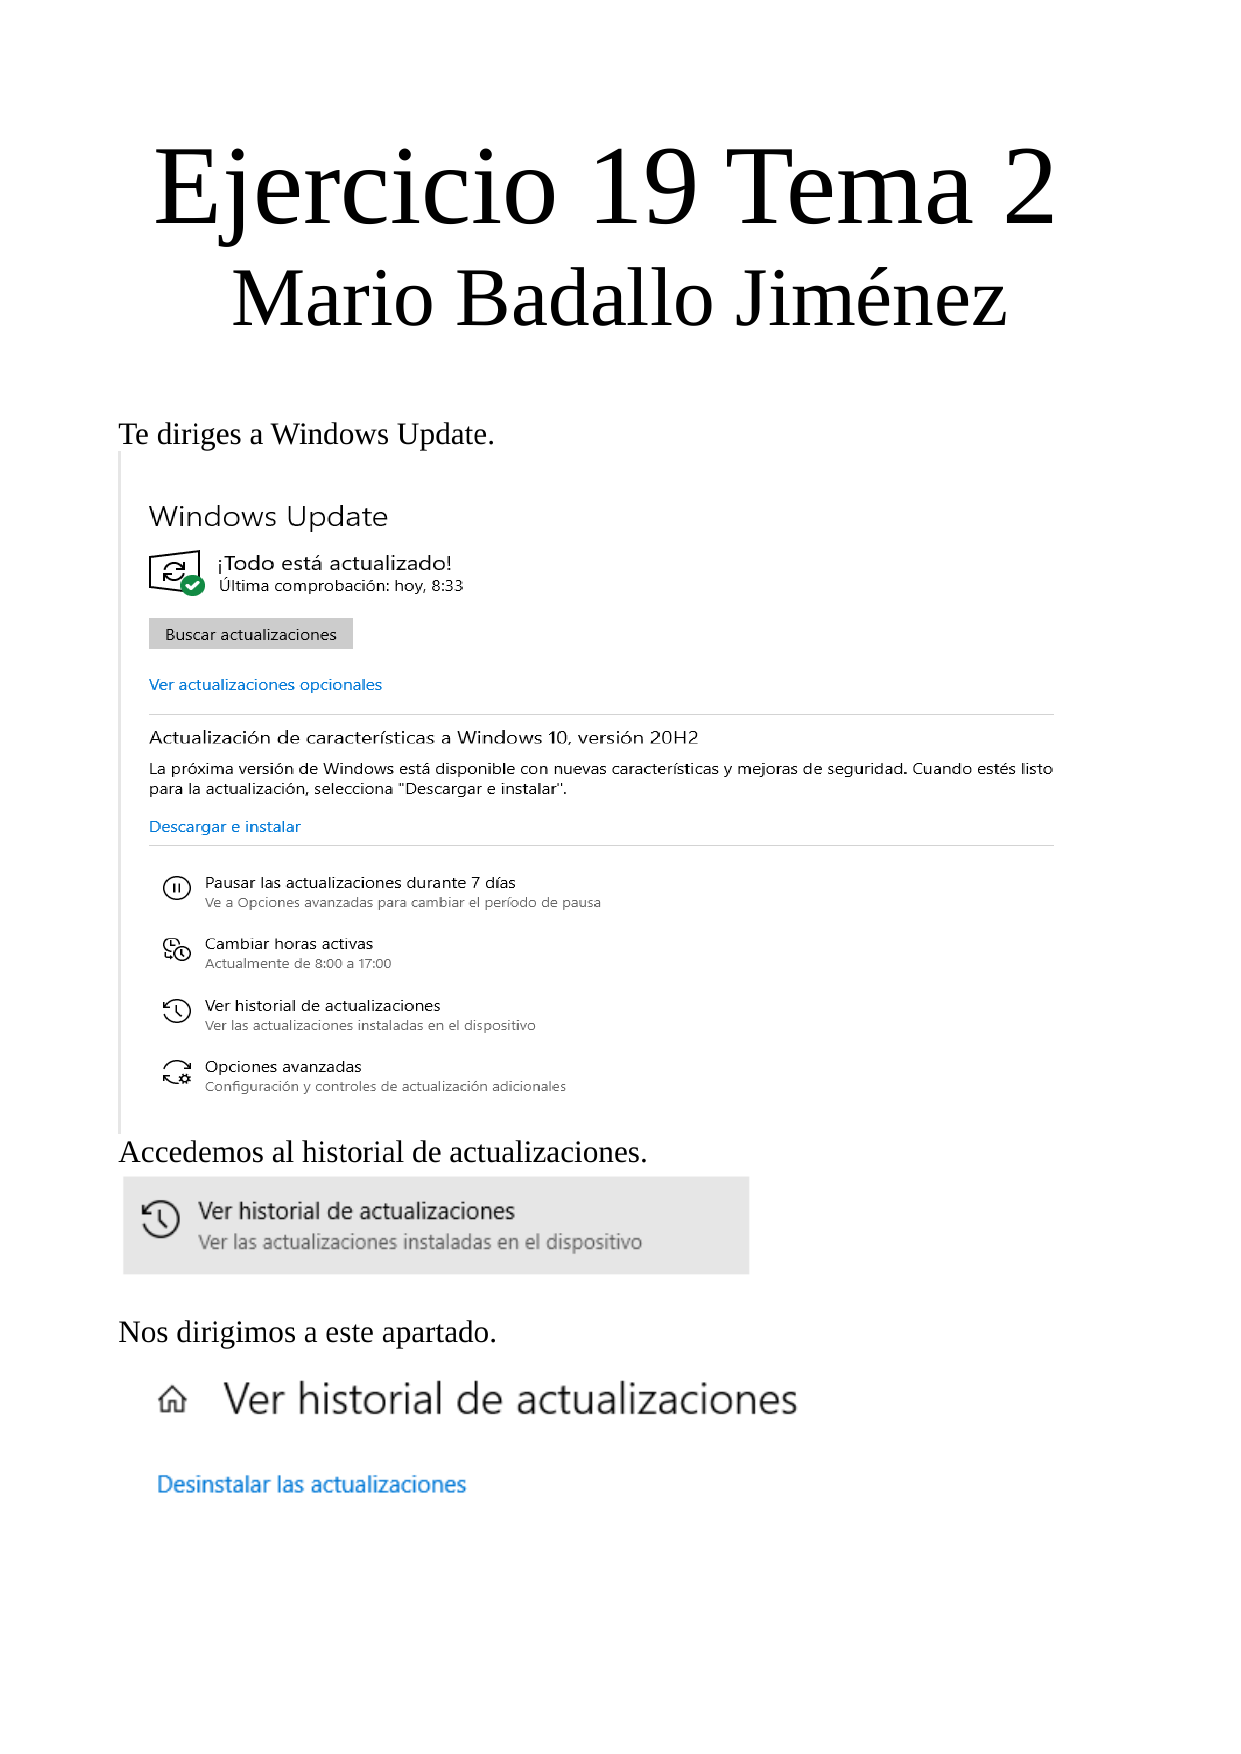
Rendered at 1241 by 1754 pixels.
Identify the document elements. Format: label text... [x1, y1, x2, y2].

picture [118, 451, 1123, 1134]
text Mario Badallo Jiménez [118, 247, 1122, 343]
picture [122, 1356, 890, 1518]
text Te diriges a Windows Update. [118, 415, 1122, 451]
text Nos dirigimos a este apartado. [118, 1313, 1122, 1349]
text Accedemos al historial de actualizaciones. [118, 1134, 1122, 1170]
text Ejercicio 19 Tema 2 [118, 118, 1122, 247]
picture [111, 1169, 762, 1284]
